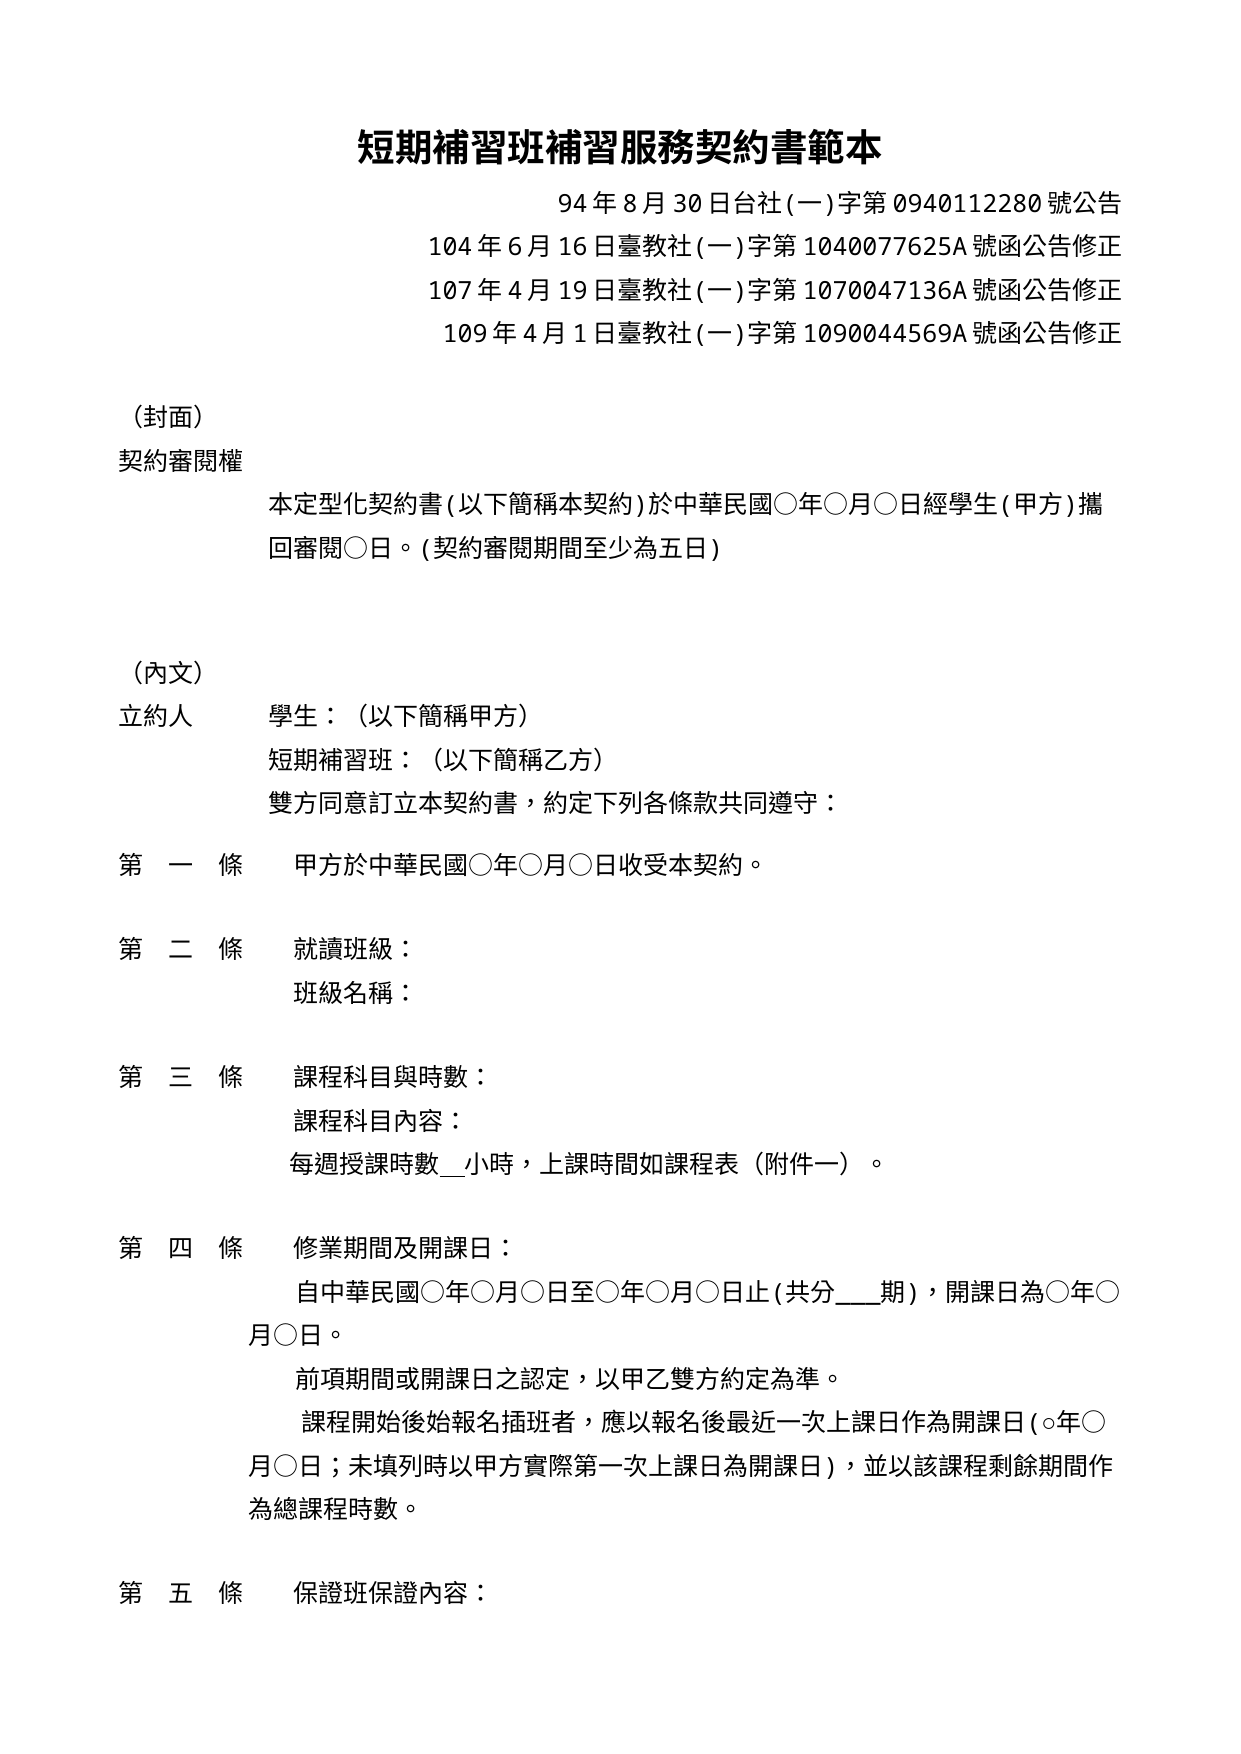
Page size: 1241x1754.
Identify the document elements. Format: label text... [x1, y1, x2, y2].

text （內文） [118, 653, 1122, 689]
text 雙方同意訂立本契約書，約定下列各條款共同遵守： [268, 783, 1122, 820]
text 立約人 學生：（以下簡稱甲方） [118, 697, 1122, 733]
text 第 一 條 甲方於中華民國○年○月○日收受本契約。 [118, 846, 1122, 882]
text （封面） [118, 398, 1122, 434]
text 自中華民國○年○月○日至○年○月○日止(共分___期)，開課日為○年○月○日。 [248, 1272, 1122, 1352]
text 本定型化契約書(以下簡稱本契約)於中華民國○年○月○日經學生(甲方)攜回審閱○日。(契約審閱期間至少為五日) [268, 485, 1122, 564]
text 每週授課時數 小時，上課時間如課程表（附件一）。 [118, 1144, 1122, 1181]
text 第 四 條 修業期間及開課日： [118, 1229, 1122, 1265]
text 課程科目內容： [118, 1101, 1122, 1137]
text 109年4月1日臺教社(一)字第1090044569A號函公告修正 [118, 313, 1122, 350]
text 班級名稱： [118, 973, 1122, 1010]
text 104年6月16日臺教社(一)字第1040077625A號函公告修正 [118, 227, 1122, 263]
text 契約審閱權 [118, 441, 1122, 477]
text 短期補習班：（以下簡稱乙方） [268, 740, 1122, 776]
text 前項期間或開課日之認定，以甲乙雙方約定為準。 [248, 1359, 1122, 1395]
text 第 二 條 就讀班級： [118, 930, 1122, 966]
text 107年4月19日臺教社(一)字第1070047136A號函公告修正 [118, 270, 1122, 306]
text 課程開始後始報名插班者，應以報名後最近一次上課日作為開課日(○年○月○日；未填列時以甲方實際第一次上課日為開課日)，並以該課程剩餘期間作為總課程時數。 [248, 1403, 1122, 1526]
text 第 三 條 課程科目與時數： [118, 1058, 1122, 1094]
text 第 五 條 保證班保證內容： [118, 1574, 1122, 1610]
text 94年8月30日台社(一)字第0940112280號公告 [118, 183, 1122, 219]
text 短期補習班補習服務契約書範本 [118, 118, 1122, 172]
